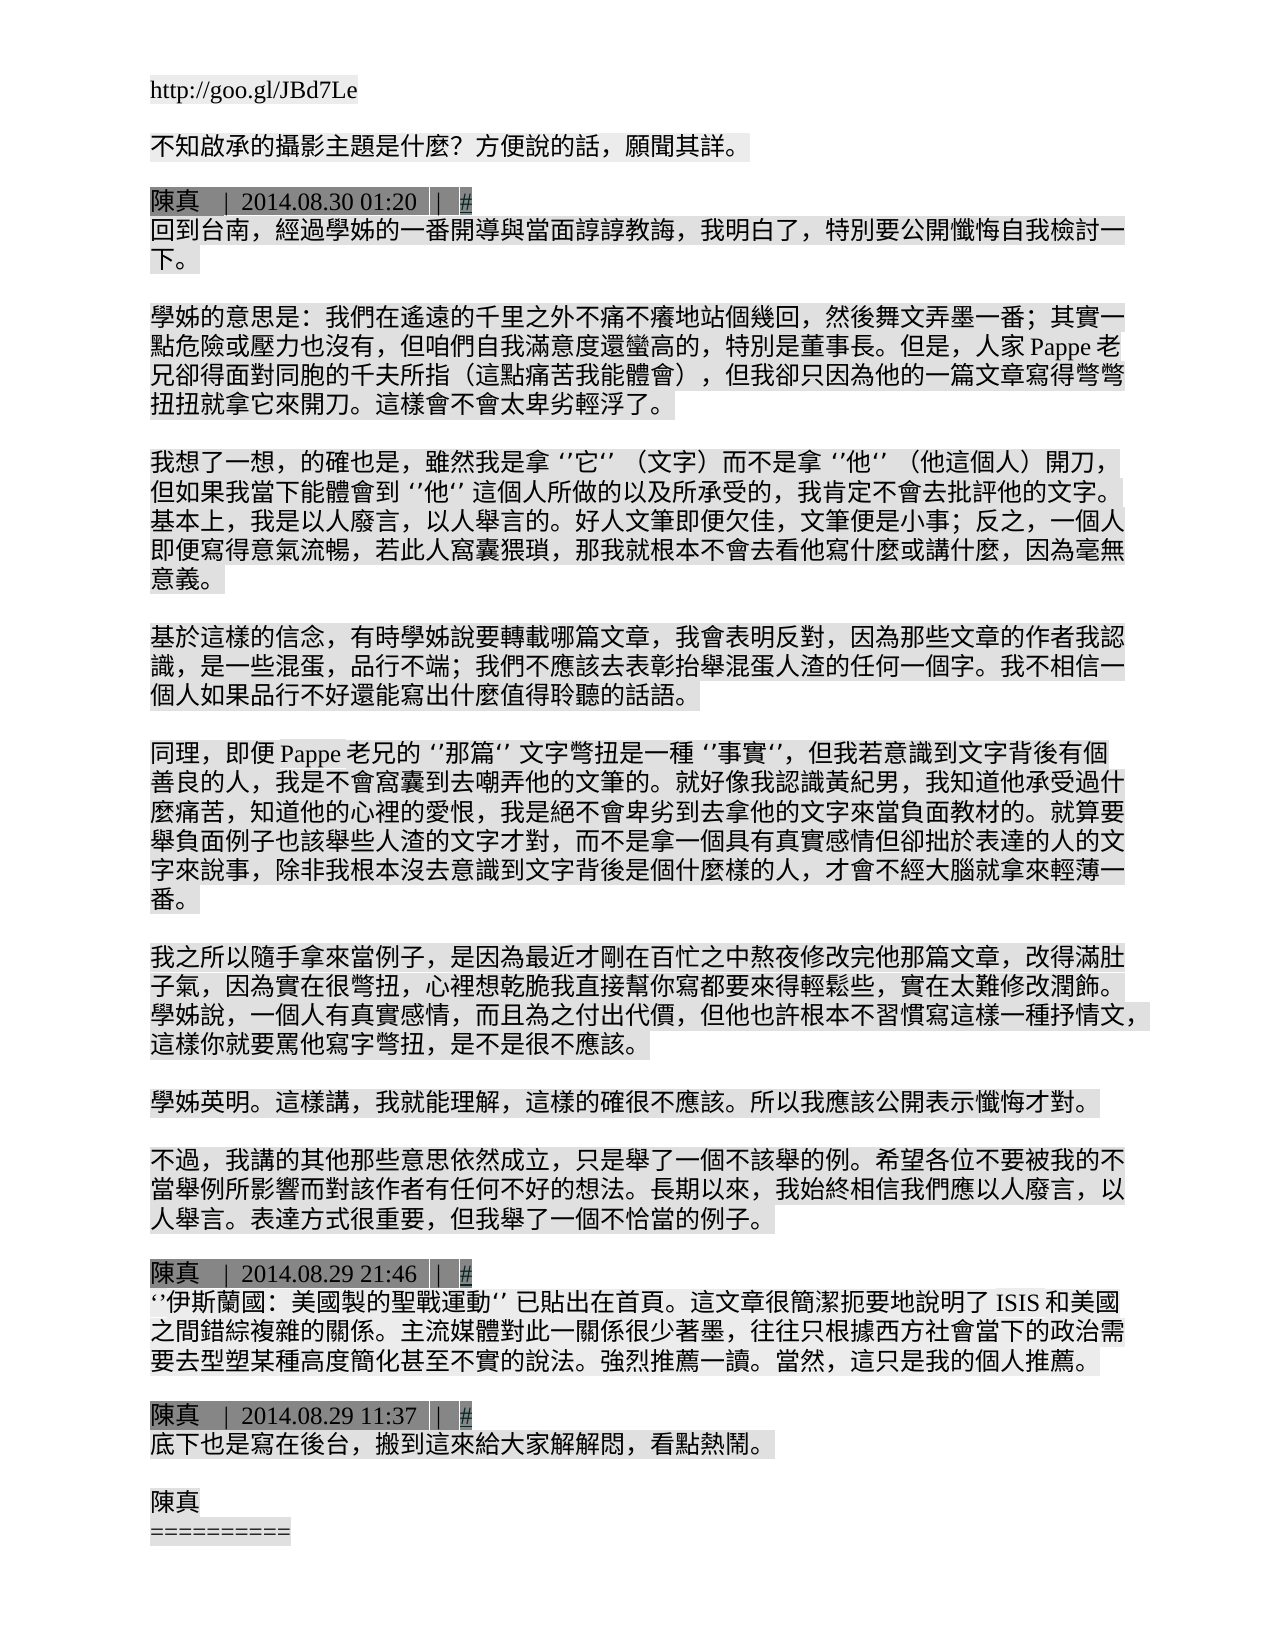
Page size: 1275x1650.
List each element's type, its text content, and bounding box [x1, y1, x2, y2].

text 回到台南，經過學姊的一番開導與當面諄諄教誨，我明白了，特別要公開懺悔自我檢討一下。 學姊的意思是：我們在遙遠的千里之外不痛不癢地站個幾回，然後舞文弄墨一番；其實一點危險或壓力也沒有，但咱們自我滿意度還蠻高的，特別是董事長。但是，人家Pappe老兄卻得面對同胞的千夫所指（這點痛苦我能體會），但我卻只因為他的一篇文章寫得彆彆扭扭就拿它來開刀。這樣會不會太卑劣輕浮了。 我想了一想，的確也是，雖然我是拿 ‘’它‘’ （文字）而不是拿 ‘’他‘’ （他這個人）開刀，但如果我當下能體會到 ‘’他‘’ 這個人所做的以及所承受的，我肯定不會去批評他的文字。基本上，我是以人廢言，以人舉言的。好人文筆即便欠佳，文筆便是小事；反之，一個人即便寫得意氣流暢，若此人窩囊猥瑣，那我就根本不會去看他寫什麼或講什麼，因為毫無意義。 基於這樣的信念，有時學姊說要轉載哪篇文章，我會表明反對，因為那些文章的作者我認識，是一些混蛋，品行不端；我們不應該去表彰抬舉混蛋人渣的任何一個字。我不相信一個人如果品行不好還能寫出什麼值得聆聽的話語。 同理，即便Pappe老兄的 ‘’那篇‘’ 文字彆扭是一種 ‘’事實‘’，但我若意識到文字背後有個善良的人，我是不會窩囊到去嘲弄他的文筆的。就好像我認識黃紀男，我知道他承受過什麼痛苦，知道他的心裡的愛恨，我是絕不會卑劣到去拿他的文字來當負面教材的。就算要舉負面例子也該舉些人渣的文字才對，而不是拿一個具有真實感情但卻拙於表達的人的文字來說事，除非我根本沒去意識到文字背後是個什麼樣的人，才會不經大腦就拿來輕薄一番。 我之所以隨手拿來當例子，是因為最近才剛在百忙之中熬夜修改完他那篇文章，改得滿肚子氣，因為實在很彆扭，心裡想乾脆我直接幫你寫都要來得輕鬆些，實在太難修改潤飾。學姊說，一個人有真實感情，而且為之付出代價，但他也許根本不習慣寫這樣一種抒情文，這樣你就要罵他寫字彆扭，是不是很不應該。 學姊英明。這樣講，我就能理解，這樣的確很不應該。所以我應該公開表示懺悔才對。 不過，我講的其他那些意思依然成立，只是舉了一個不該舉的例。希望各位不要被我的不當舉例所影響而對該作者有任何不好的想法。長期以來，我始終相信我們應以人廢言，以人舉言。表達方式很重要，但我舉了一個不恰當的例子。 [150, 216, 1125, 1234]
text 陳真 | 2014.08.29 11:37 | # [150, 1401, 1125, 1430]
text 底下也是寫在後台，搬到這來給大家解解悶，看點熱鬧。 陳真 ========== 各位講話酸溜溜，可否有誰可明確指出我在這些說法中哪個地方有所冒犯或犯了什麼胡說八道的錯？ 這位Pappe寫的這文章，我的確看了覺得彆扭，難道連這樣也不能表白或批評？只因為他思想很正確很勇敢所以就給安上了神主牌不能不敬？他寫過什麼深沉厚重的文章不在我討論範圍，我只說他的"這篇" 文章。我們即便崇拜哪個導演或作家或音樂家，斷然也不會說他的每一個音符每一篇文字或每一個影像都不許批評，一批評就是 "否定這個人的整個世界"？ 況且，我要說的並不是這位 Pappe的這篇文字，而是說這一類語意貧乏、婆婆媽媽的文字，乃至幾乎包括所有人 (包括我之前所說的包括我自己) (但我是被迫如此寫東西)。我要說的是 (我實在很痛恨被迫得寫出這種措詞)，就像幾千年來文言文盛行，大家講話之乎者也，彆扭得快便祕，好不容易胡適弄了個白話文運動，給文字多一點色彩；當今狀況亦然，有這麼一種功能不佳的彆扭文字取得唯一合法地位，於是使得文字逐漸失去它應有的豐富內在。 所有觸目可及的文字幾乎都是如此，當然也包括我自己(我這樣指控自己，盼望大家會開心一些，減少敵意)，差別只是在於我因此感受到極大的痛苦。文字不該是這樣一種貧乏的東西；Martin Heidegger、齊克果及尼采，乃至於晚期的維根斯坦，都致力於提倡一種詩一般的文字，詩一般的生命存在狀態，企圖把文字、生命從黑白對錯的命題狀態，恢復到它應有的一種彩色、不具命題內涵的圖像狀態。而羅素及早期的維根斯坦及Frege卻反其道而行，特別是羅素，他夢想文字能一清二楚，精確地攜帶特定意涵，屆時如果訂國際條約或平常商家打契約就不用怕有含糊空間。 中、晚期的維根斯坦否定了自己前期的看法，他說這樣一種以命題為文字核心的企圖是荒唐且愚不可及，他說，"我的靈魂很疲憊" 這樣一句原本被掃地出門的話語，理應有著它應有的合法地位。 各位如果覺得文字這東西怎麼寫怎麼好，我無所謂，我也從不打算去改變或影響他人的想法，我只是說出我的感受和渴望。 語言無非就是生命的影子，生命竟然被它的影子給捆綁在地上，動彈不得，天底下很難有比這更大的囚禁了。各位若無此感受，我沒意見，但我這樣一種批評或說法或表白，實在對任何人都沒有任何不敬，不管對方是好人壞蛋都一樣，都同樣受制於這樣一套具有極其有限波長、完全由命題決定語意真假值的文字模式。 至於懷軒，你別介意。我沒有聽眾，平常也只能對著書桌或電腦自言自語；之所以講這些什麼文字、生命的，純粹出於一種興趣和樂趣，一種誘惑，一種難以抗拒的熱情，而非出於針對任何個別人事物的辯解議論或反彈。我不是那種會浪費一秒鐘去做我缺乏熱情或讓我不愉快之事的那種人。學姊必然很清楚這一點。套一句王爾德的話，我的確可以抵抗一切，除了誘惑。 二戰期間，維根斯坦的學生 Charles Stevenson飽受教會及輿論攻擊，後來更被耶魯解聘，掃地出門，倒不是因為他提出什麼反戰思想，也不曾提倡過任何敗德言論，哪像羅素，真是嚇死人，整天幹幹幹，倡議性解放或什麼開放式婚姻。 羅素寫了 ‘’數學原理‘’ 之後，雖然仍然持續寫了許多哲學著作及救國救民的文章，但閱讀價值不是很高，其中許多甚至是找人代筆，掛他的名字發表以便暢銷賣座或藉以壯大左派運動。一個女學生問他：羅～老師～，倫家想問你哦，為什麼你好像很久都沒再從事學術活動啊？羅素說，小妞，妳想知道為什麼嗎？附耳過來。於是在女學生耳邊留下曠世名言：‘’因為我喜歡幹啊‘’。 維根斯坦說，羅素的著作應該標上兩種不同顏色，一種必讀，特別是數學原理那本千頁鉅著，維根斯坦說，所有哲學研究者都應該讀這書；但他說，羅素的另一類著作則應列為禁書。我倒不會要求查禁，只覺得閱讀價值實在不高。 跟羅素不一樣，Stevenson是個乖寶寶，不會提倡那些傷風敗俗的事，但他遭受的攻擊與非議卻不亞於羅素。最大的攻擊點就是emotivism（情緒主義），簡單說就是認為道德宣稱不具認知意義，概念空洞，它沒法提供任何命題，而只是展露一種情緒態度。 幾年前，當我還接受演講邀請時，曾講過類似主題，題目叫 ‘’道德的知識論地位（the epistemological status of morality）"。記得有一回在某醫院演講，主持人是該院領導，跟大家介紹說我今天要講的題目是用 ‘’非常有道德的知識‘’ 來討論 ‘’社會地位‘’。我趕緊澄清說不是不是，我是要講 ‘’道德‘’ （morality）這個東西在 ‘’知識版圖‘’ 上的 "地位"。 好容易或好不容易，一兩個小時講完了，得到的回應似乎一片茫然，不知所云。這很正常，畢竟這些思維本來就沒什麼現實意義，它並不是在貶低道德，也不是要提出任何道德宣稱，它只是企圖理解 ‘’道德‘’ 這東西的的本質以及它與 ‘’知識‘’ 之間的關係，或者說，它是在探究：世界上究竟有沒有 ‘’道德知識 ‘’ （moral knowledge）這樣一種東西？聽眾一片茫然很正常，因為對於絕大多數人來講，這樣一些思索恐怕再無聊也不過，簡直是有病。 但是，時代背景如果拉回到二次世界大戰的年代，恐怕下場就不太妙。愛國情操高漲，道德口號不絕於耳，可歌可泣的愛國思維甚囂塵上，你不熱烈響應也就罷了，竟然還說什麼道德只是一種情緒，概念空洞，無關理性認知。當年的教會領導，就像現在的政客名嘴及御用學者們那樣，公開痛罵說：鄉親啊！你們聽看看，這些人講的話能聽嗎？這還是人話嗎？當大家為國家為鄉土為咱子子孫孫犧牲奉獻的同時，這些吃飽太閒的哲學家卻說我們所熱愛的道德，我們的理想，只是一種概念空洞的非理性情緒。 我總是懷著極大的恐懼和謹慎對外言說，唯有私下寫作、自言自語時，我才總算海闊天空。因為，講某些事很容易，講另一些事更容易，但也往往更容易招來痛苦和懲罰。然而，這卻只是我懷著極大熱情很想講述的 "一門課" 或 "一本書" 的前言而已，連第一章都始終還沒能翻開。 悲劇有許多來源，其中有一種來源恐怕跟表達與閱讀能力有關。我的表達能力欠佳，因此經常惹來許多禍端我也沒啥好抱怨，但有些時候卻是人們閱讀能力的問題。你得犧牲微妙，想辦法迎合人們的閱讀能力，不斷自我說明 "我不是這個意思哦" "我不是那個意思哦" "我的意思是這樣那樣哦"，這就好像一個導演拍片，但他很怕觀眾誤解會惹來危險和痛苦，於是一邊拍，一邊在螢幕旁負責講解每一幕的意思，把圖像式的內涵，一概統統化為命題或布告宣言。表面上好像溝通好一些了，其實是越溝越遠，因為句子影像的波長變小了，你只能把一切硬是全擠塞進 "可見光" 的頻譜上來。人們的閱讀能力只能在某個極其狹隘的波長範圍內運作。 當時空不一樣，波長當然也會改變，但它往往就只在特定範圍內轉換而已。今天，當你提出emotivism，你不用擔心教會領導會對你發動攻擊或被學校開除。但這絲毫不意味著人們的閱讀能力和理解力已提昇擴大。也許將來有一天，當有人批評比方說鄭南榕不愛惜自己的生命時，他將不會因此招來鋪天蓋地的攻擊。但那同樣也不意味著人們的可見光頻譜範圍擴大，那往往只是意味著人們的光譜轉換頻道、換了個顏色，如此而已。同樣的悲劇還是會持續發生，除非我們的閱讀能力能有本質上而非特定頻道上的改變，從命題到圖像，從宣言布告到詩。 我常寫同樣的話，例如我常說，如果人們不願在閱讀能力上下工夫，那麼，給他一本聖經或可蘭經，無疑等於是給他一座火藥庫。以那樣一種閱讀能力，他將能從經典中找到懲罰無數不守教義的敵人之思想依據。你看那些基本教義派，豈是什麼壞人，他們只是閱讀能力可能有點問題而已，老是以為神明直接了當告訴他這樣那樣一堆命題式的教條，不可以這樣，不可以那樣，進而使他想要把這一切給貫徹始終到每個人身上。 我也常歌頌 "in a sense" ( "某個意義上") 這個詞。一個句子或一個段落，不可能全稱，不可能指涉一切，即便神也辦不到，你只能藉之表白 "某個意義"。這個 "某個"，理當微細而精妙，而不是努力讓它粗糙粗暴地涵蓋一切。 例如我常說我喜歡R.M.Rilke及北島和濟慈等幾位詩人。他們的詩作我幾乎統統都有。但老實說，十首恐怕有七首我不喜歡。特別是他們的那幾首眾人朗朗上口的名詩，我更是不喜歡。即便是莫扎特也一樣，他的許多作品我也沒感覺。有時我甚至會想，這些人是不是曾經很缺錢，所以有時就顧不了品質亂創作一通了。例如Rilke，特別如此。他窮怕了，整天努力迎合市場、名人，四處毛遂自薦，寫一大堆不痛不癢的昏庸詩。導演當然也一樣，我還蠻喜歡陳凱歌，但是看了他的什麼 "無極"，馬上把這部幾百元買來的DVD丟到垃圾桶。 我不是說我的評價一定是對的 (媽的我又被迫在自我說明了)，"評價" 本來就無對錯，也許你看 "無極" 看了很開心，那我沒意見，但在我看來那就是大爛片。可當我說這是一部空洞貧乏的大爛片時，就只是在 "這個" 意義上來講，而不是說陳凱歌的 "所有" 電影全是垃圾，更不是說陳凱歌是個大爛人。 也許你會覺得，明白這層道理有何難？但它就是很難。如果你讀過維根斯坦，你會注意到他的文字經常出現類似大寫 "THIS" 的強調，有時還弄成斜體字，就是要讀者注意喔：我是在指 "這個" 東西， "這個" 意義。 當年的教會領導，或每個年代的教會領導，如果都像現任教宗這樣有著良好的閱讀能力，我看歷史上被教會迫害的亡魂會減少很多。當年的教會領導，理應平心靜氣先弄懂人家Stevenson是在說什麼再來發動攻擊也不遲。例如指稱道德命題是假命題， "概念空洞" 或 "缺乏認知意義"，這只是在描述一種有關知識本質的現象，而不是說道德都是騙人的啦，這根本是兩碼子事。你聽一首音樂，很感動，雖然歌詞一個字也不懂，你仍裝滿了眼淚瓶，但你難道是被一組命題、透過某種認知程序而感動？應該不是。你只是被某種詩一般的東西給挑起了某種情緒態度。 你看一朵花、一片雲，乃至一陣風，很美，讓你不禁悲從中來，難道你是在花裏雲裏認知到什麼知識因此感動？當然不是。 這些說法，你當然不一定要認同。這只是哲學上有此一說。有此一說的由來自然是跟自然科學的興起有關，帶來一種邏輯實證思維，企圖給知識畫下一個應有的範圍。你不認同倒也罷了，但可別搞錯別人的意思。 我剛醫學院畢業不久，有一回，寫了一些文章提到社會建構論，亦即知識是一種社會建構的產物，它不是單純的發現，而是相當程度是被發明的。我還提到精神醫學同時負有一種社會控制的功能，負責鑑別好與壞、正常與異常，藉以維持社會運作；我說，究竟它是在治療bad或mad是有爭議的。想不到這些文章和我這些話，有一天流傳到某個醫學大老的耳朵裏，高聲痛罵說我胡說八道妖言惑眾，還說我這種人怎麼當醫生？ 那是台灣最核心的精神醫學機構之一，這位大老的反應，在當年是具有相當代表性的。我原本還打算去那地方任職，想想還是算了，我還是窩在鄉下小醫院當我的 "一人主任" 比較愉快。 這些什麼社會建構、社會控制的想法，不過老生常談，無甚希奇。這樣一些想法，如果是在20年後的今天拿出來講，應該不會再招惹來這種反應和懲罰。但這並不意味著我們的理解力和閱讀能力提昇擴大了，這只意味著某些東西進入了特定頻譜，取得了能見度和正當性。就好像三十年前，學生普遍反共兼忠黨愛國，三十年後的今天，學生還是一樣普遍反共兼忠黨愛國，差別只是波長移位，換了另一種顏色而已，但其封閉與單一本質並無絲毫改善，甚且變本加厲，可見光的範圍簡直萎縮到只剩下一個點，一兩句特定口號，其他一切統統在視線之外，而且動輒視之為敵。 最近不是露西很熱門嗎？也許電影講的有點道理。要是人們的腦力可以提高幾個百分點，世上諸多爭戰以及因之而來的悲劇和痛苦將會減少許多。所謂詩能救世界，也許就是這個意思。我對概念、對命題、對資訊的信心，遠遠比不上詩。前者只讓我們 "知道" 事情，後者卻讓我們看見那不可見的影像、聽見那不可言說的聲音，感受那非屬於我們自身的感情。那些掉落在特定光譜波長之外的東西，也許可以讓我們看見一個比較接近真實的生命與世界。 沈從文墓碑上刻著一段他自己寫的話："照我思索，能理解我；照我思索，可認識人。" 也許萬物生命之中，除了愛，沒有比理解更重要的東西了。 對於戰爭，對於人世悲劇，我總想促進一種真實的理解，但卻始終事與願違，反而帶來更多誤解；有時難免會有一種很想回到私人世界的強烈衝動，徹底與世隔絕；彷彿言語已到盡頭，再無一字可說。 沈從文生前飽受誤解，大半輩子身上揹著一個學術紅人郭沫若御賜的 "黃色作家" 稱號，連妻兒都不以為然，看不過去，甚至看不起；社會在進步，黨國在進步，而你卻如此落伍不長進。臨終時，旁人問沈從文有何遺言，他說："我對這世界無話可說"。 陳真 [150, 1430, 1125, 1546]
text ‘’伊斯蘭國：美國製的聖戰運動‘’ 已貼出在首頁。這文章很簡潔扼要地說明了ISIS和美國之間錯綜複雜的關係。主流媒體對此一關係很少著墨，往往只根據西方社會當下的政治需要去型塑某種高度簡化甚至不實的說法。強烈推薦一讀。當然，這只是我的個人推薦。 [150, 1288, 1125, 1376]
text http://goo.gl/JBd7Le 不知啟承的攝影主題是什麼？方便說的話，願聞其詳。 [150, 75, 1125, 162]
text 陳真 | 2014.08.29 21:46 | # [150, 1259, 1125, 1288]
text 陳真 | 2014.08.30 01:20 | # [150, 187, 1125, 216]
